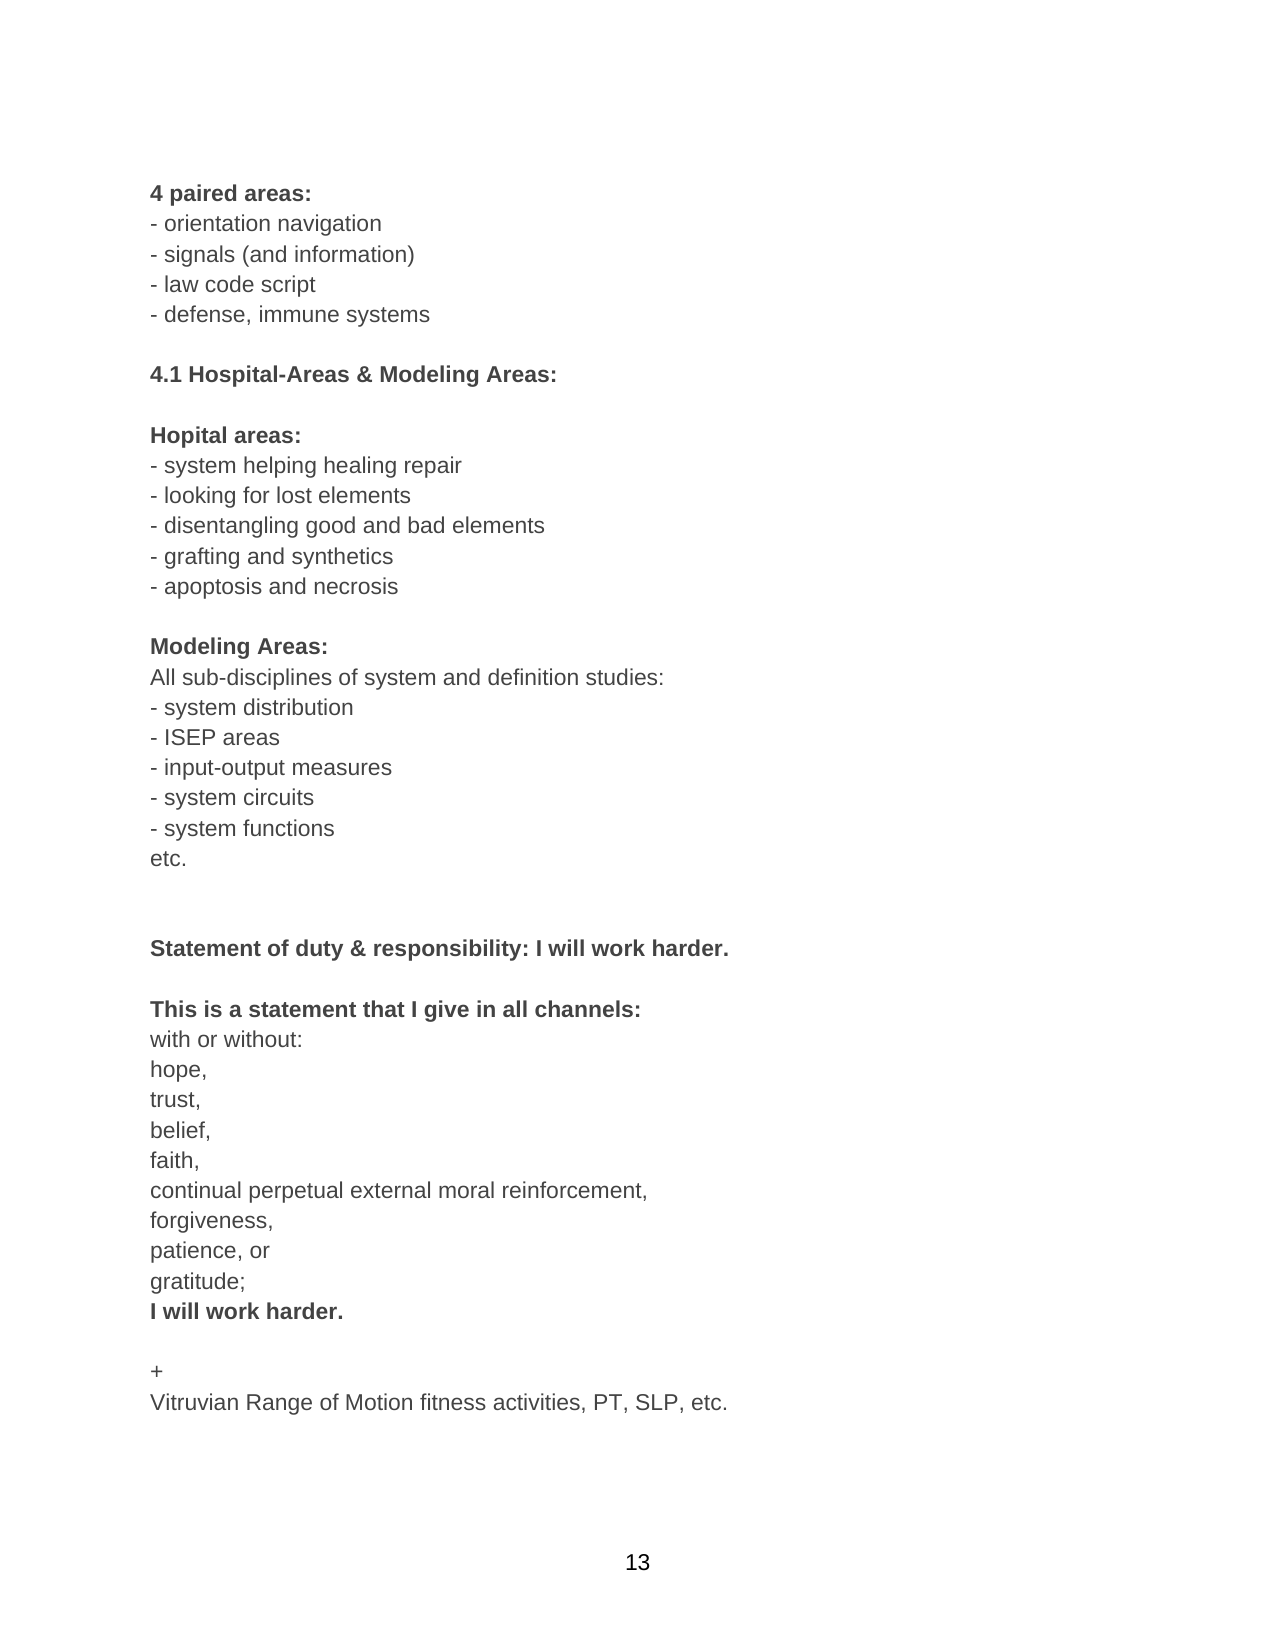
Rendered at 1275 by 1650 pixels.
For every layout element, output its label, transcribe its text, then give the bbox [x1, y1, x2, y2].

text - system circuits [150, 784, 1125, 811]
text This is a statement that I give in all channels: [150, 996, 1125, 1022]
text patience, or [150, 1237, 1125, 1264]
text continual perpetual external moral reinforcement, [150, 1177, 1125, 1203]
text - system helping healing repair [150, 452, 1125, 478]
text Modeling Areas: [150, 633, 1125, 660]
text forgiveness, [150, 1207, 1125, 1234]
text with or without: [150, 1026, 1125, 1052]
text - disentangling good and bad elements [150, 512, 1125, 539]
text - grafting and synthetics [150, 543, 1125, 569]
text 4.1 Hospital-Areas & Modeling Areas: [150, 361, 1125, 388]
text - law code script [150, 271, 1125, 297]
text I will work harder. [150, 1298, 1125, 1324]
text 4 paired areas: [150, 180, 1125, 207]
text gratitude; [150, 1268, 1125, 1294]
text - system functions [150, 814, 1125, 841]
text - ISEP areas [150, 724, 1125, 750]
text All sub-disciplines of system and definition studies: [150, 663, 1125, 690]
text - orientation navigation [150, 210, 1125, 237]
text - apoptosis and necrosis [150, 573, 1125, 599]
text - input-output measures [150, 754, 1125, 781]
text + [150, 1358, 1125, 1385]
text trust, [150, 1086, 1125, 1113]
text etc. [150, 845, 1125, 871]
text - looking for lost elements [150, 482, 1125, 509]
text - system distribution [150, 694, 1125, 720]
text - defense, immune systems [150, 301, 1125, 327]
text hope, [150, 1056, 1125, 1083]
text - signals (and information) [150, 241, 1125, 267]
text faith, [150, 1147, 1125, 1173]
text belief, [150, 1117, 1125, 1143]
text Hopital areas: [150, 422, 1125, 448]
text Statement of duty & responsibility: I will work harder. [150, 935, 1125, 962]
text Vitruvian Range of Motion fitness activities, PT, SLP, etc. [150, 1388, 1125, 1415]
